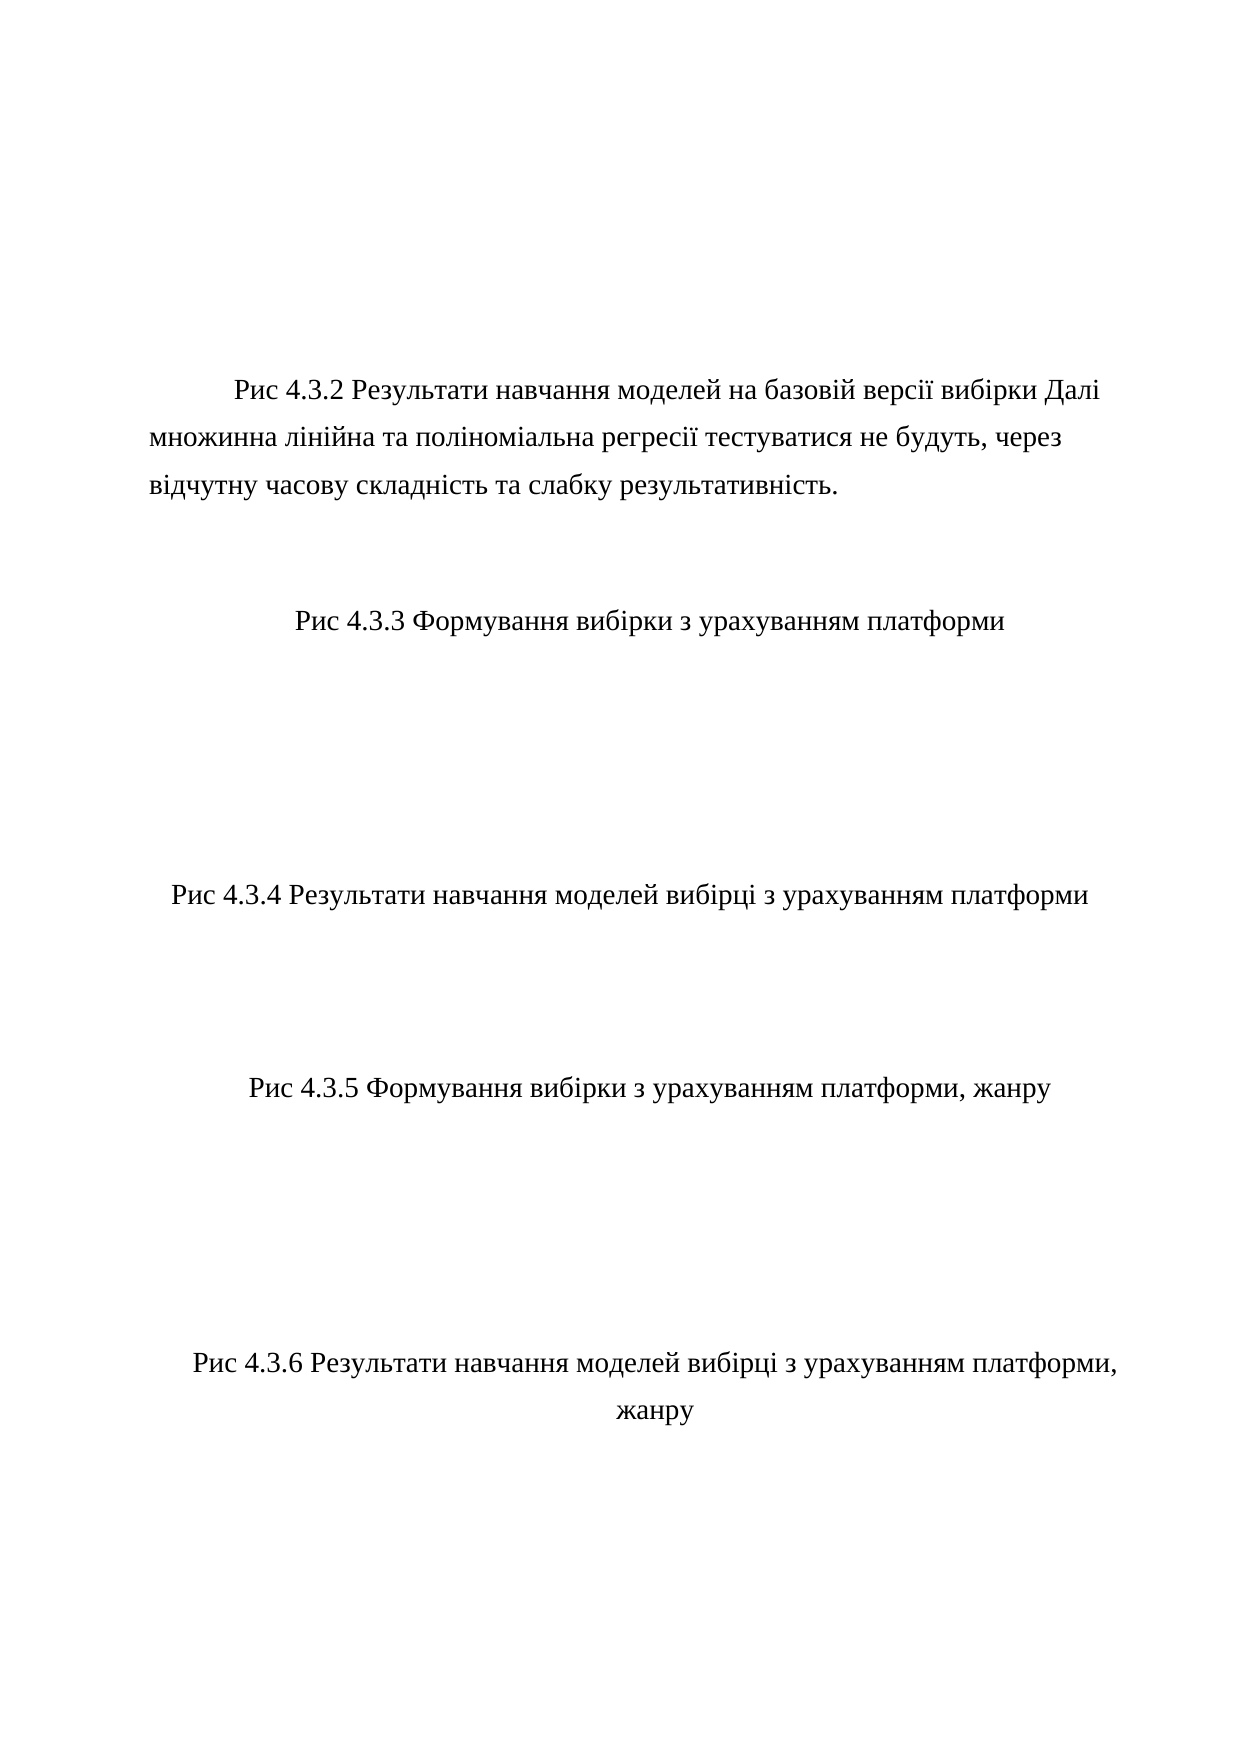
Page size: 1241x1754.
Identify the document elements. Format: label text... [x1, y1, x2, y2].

text Рис 4.3.4 Результати навчання моделей вибірці з урахуванням платформи [171, 877, 1161, 910]
picture [271, 86, 1027, 372]
text Рис 4.3.3 Формування вибірки з урахуванням платформи [148, 587, 1152, 636]
text Рис 4.3.6 Результати навчання моделей вибірці з урахуванням платформи, жанру [168, 1345, 1142, 1425]
picture [301, 698, 998, 877]
picture [150, 1494, 1155, 1593]
picture [148, 955, 1152, 1053]
picture [148, 500, 1152, 587]
picture [304, 1163, 994, 1345]
text Рис 4.3.2 Результати навчання моделей на базовій версії вибірки Далі множинна лінійна та поліноміальна регресії тестуватися не будуть, через відчутну часову складність та слабку результативність. [149, 372, 1159, 501]
text Рис 4.3.5 Формування вибірки з урахуванням платформи, жанру [148, 1053, 1152, 1103]
